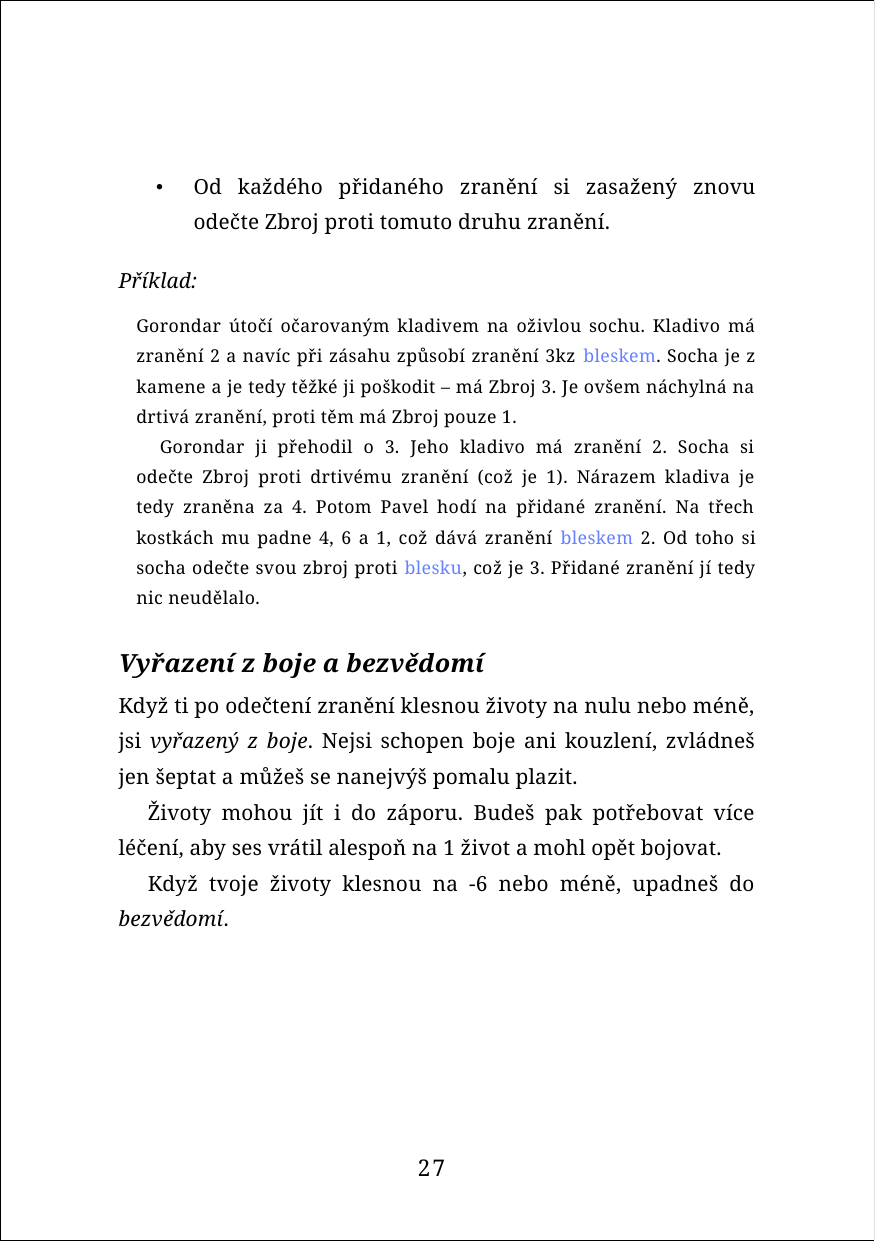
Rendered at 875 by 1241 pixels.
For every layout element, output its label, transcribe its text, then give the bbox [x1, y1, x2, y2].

list Od každého přidaného zranění si zasažený znovu odečte Zbroj proti tomuto druhu zranění. [156, 172, 756, 236]
text Gorondar útočí očarovaným kladivem na oživlou sochu. Kladivo má zranění 2 a navíc při zásahu způsobí zranění 3kz bleskem. Socha je z kamene a je tedy těžké ji poškodit – má Zbroj 3. Je ovšem náchylná na drtivá zranění, proti těm má Zbroj pouze 1. Gorondar ji přehodil o 3. Jeho kladivo má zranění 2. Socha si odečte Zbroj proti drtivému zranění (což je 1). Nárazem kladiva je tedy zraněna za 4. Potom Pavel hodí na přidané zranění. Na třech kostkách mu padne 4, 6 a 1, což dává zranění bleskem 2. Od toho si socha odečte svou zbroj proti blesku, což je 3. Přidané zranění jí tedy nic neudělalo. [136, 314, 756, 610]
text Příklad: [118, 266, 756, 295]
subtitle Vyřazení z boje a bezvědomí [118, 645, 756, 679]
text Když ti po odečtení zranění klesnou životy na nulu nebo méně, jsi vyřazený z boje. Nejsi schopen boje ani kouzlení, zvládneš jen šeptat a můžeš se nanejvýš pomalu plazit. Životy mohou jít i do záporu. Budeš pak potřebovat více léčení, aby ses vrátil alespoň na 1 život a mohl opět bojovat. Když tvoje životy klesnou na -6 nebo méně, upadneš do bezvědomí. [118, 691, 756, 933]
